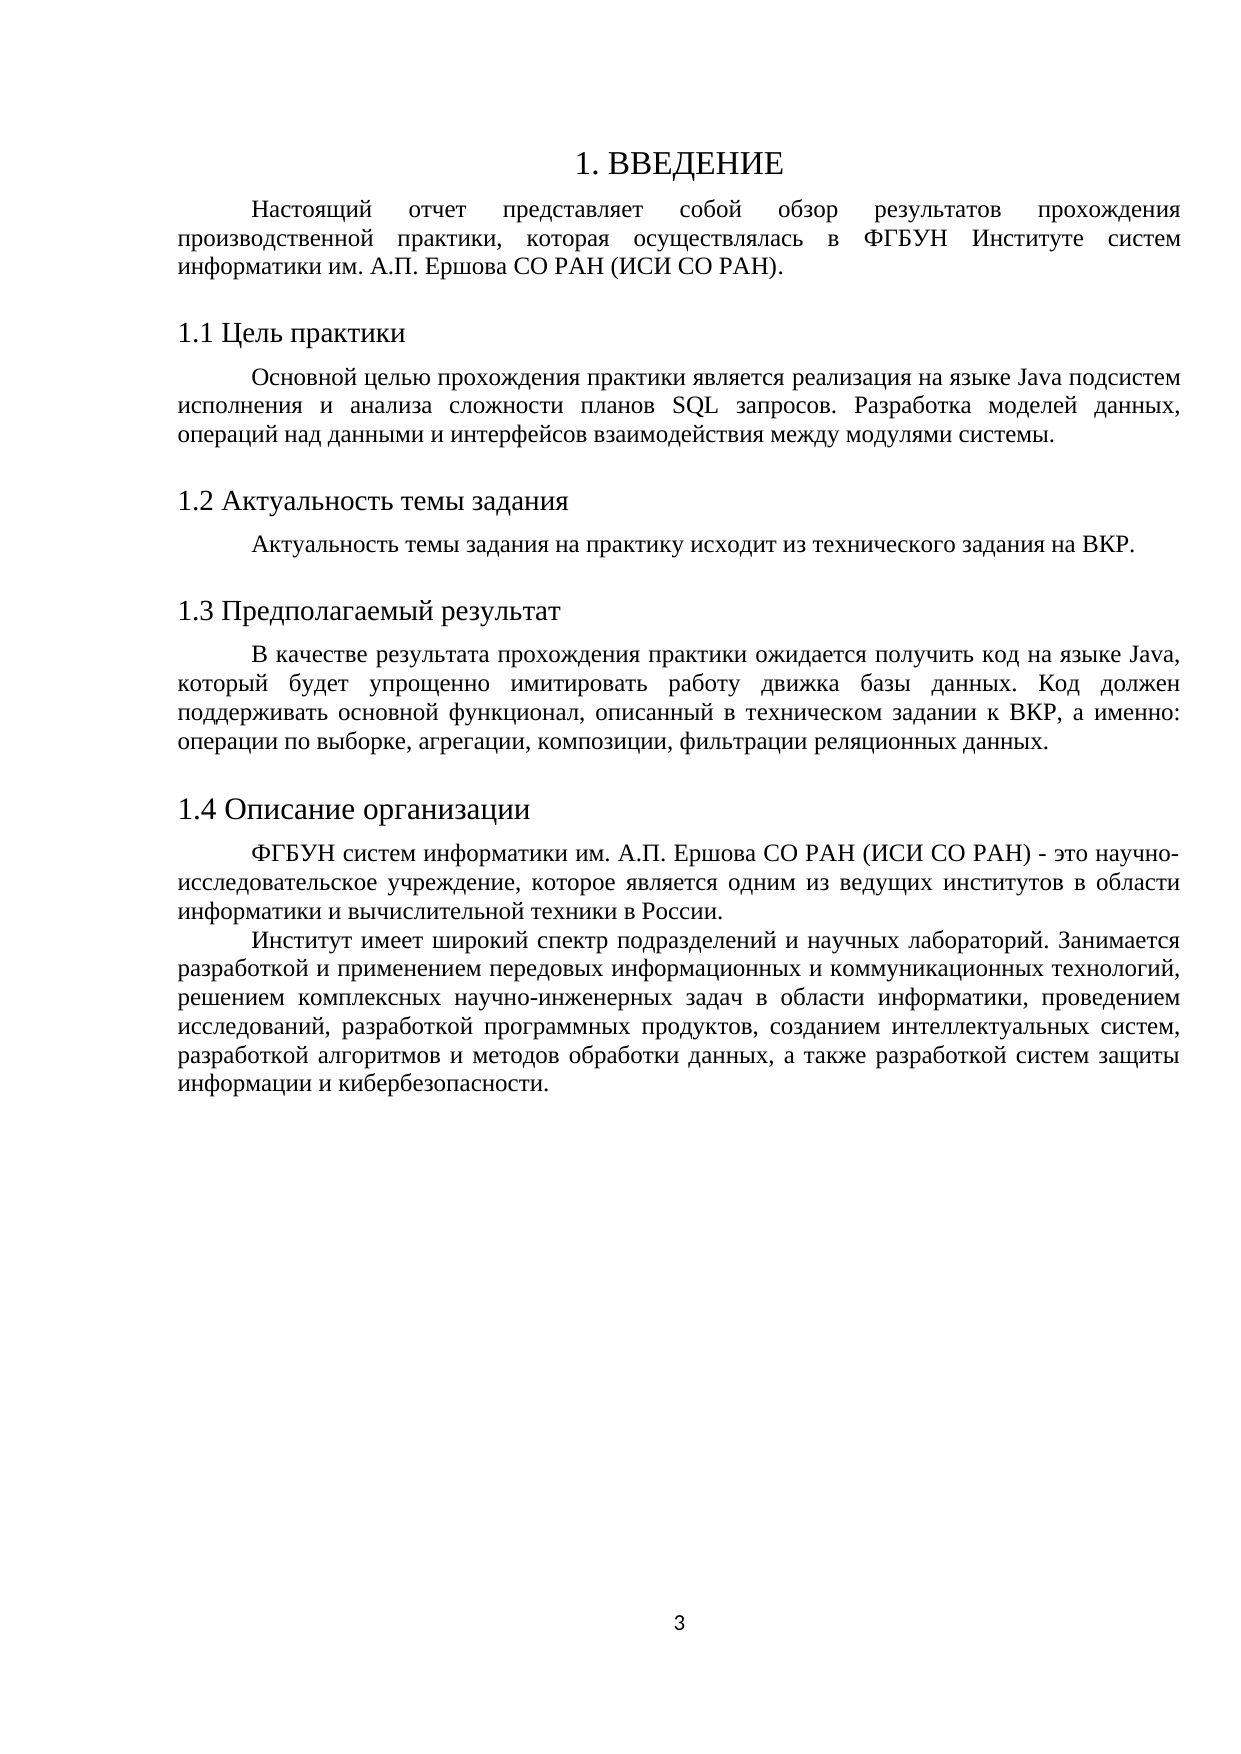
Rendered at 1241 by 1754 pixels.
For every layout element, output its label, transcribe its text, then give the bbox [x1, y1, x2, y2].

text Настоящий отчет представляет собой обзор результатов прохождения производственной практики, которая осуществлялась в ФГБУН Институте систем информатики им. А.П. Ершова СО РАН (ИСИ СО РАН). [177, 194, 1181, 280]
text Институт имеет широкий спектр подразделений и научных лабораторий. Занимается разработкой и применением передовых информационных и коммуникационных технологий, решением комплексных научно-инженерных задач в области информатики, проведением исследований, разработкой программных продуктов, созданием интеллектуальных систем, разработкой алгоритмов и методов обработки данных, а также разработкой систем защиты информации и кибербезопасности. [177, 925, 1181, 1097]
text Актуальность темы задания на практику исходит из технического задания на ВКР. [177, 529, 1181, 558]
text В качестве результата прохождения практики ожидается получить код на языке Java, который будет упрощенно имитировать работу движка базы данных. Код должен поддерживать основной функционал, описанный в техническом задании к ВКР, а именно: операции по выборке, агрегации, композиции, фильтрации реляционных данных. [177, 639, 1181, 754]
subtitle 1.3 Предполагаемый результат [177, 593, 1181, 627]
subtitle 1. ВВЕДЕНИЕ [177, 143, 1181, 181]
subtitle 1.4 Описание организации [177, 790, 1181, 826]
subtitle 1.1 Цель практики [177, 316, 1181, 349]
text ФГБУН систем информатики им. А.П. Ершова СО РАН (ИСИ СО РАН) - это научно-исследовательское учреждение, которое является одним из ведущих институтов в области информатики и вычислительной техники в России. [177, 838, 1181, 925]
text Основной целью прохождения практики является реализация на языке Java подсистем исполнения и анализа сложности планов SQL запросов. Разработка моделей данных, операций над данными и интерфейсов взаимодействия между модулями системы. [177, 362, 1181, 448]
subtitle 1.2 Актуальность темы задания [177, 483, 1181, 517]
